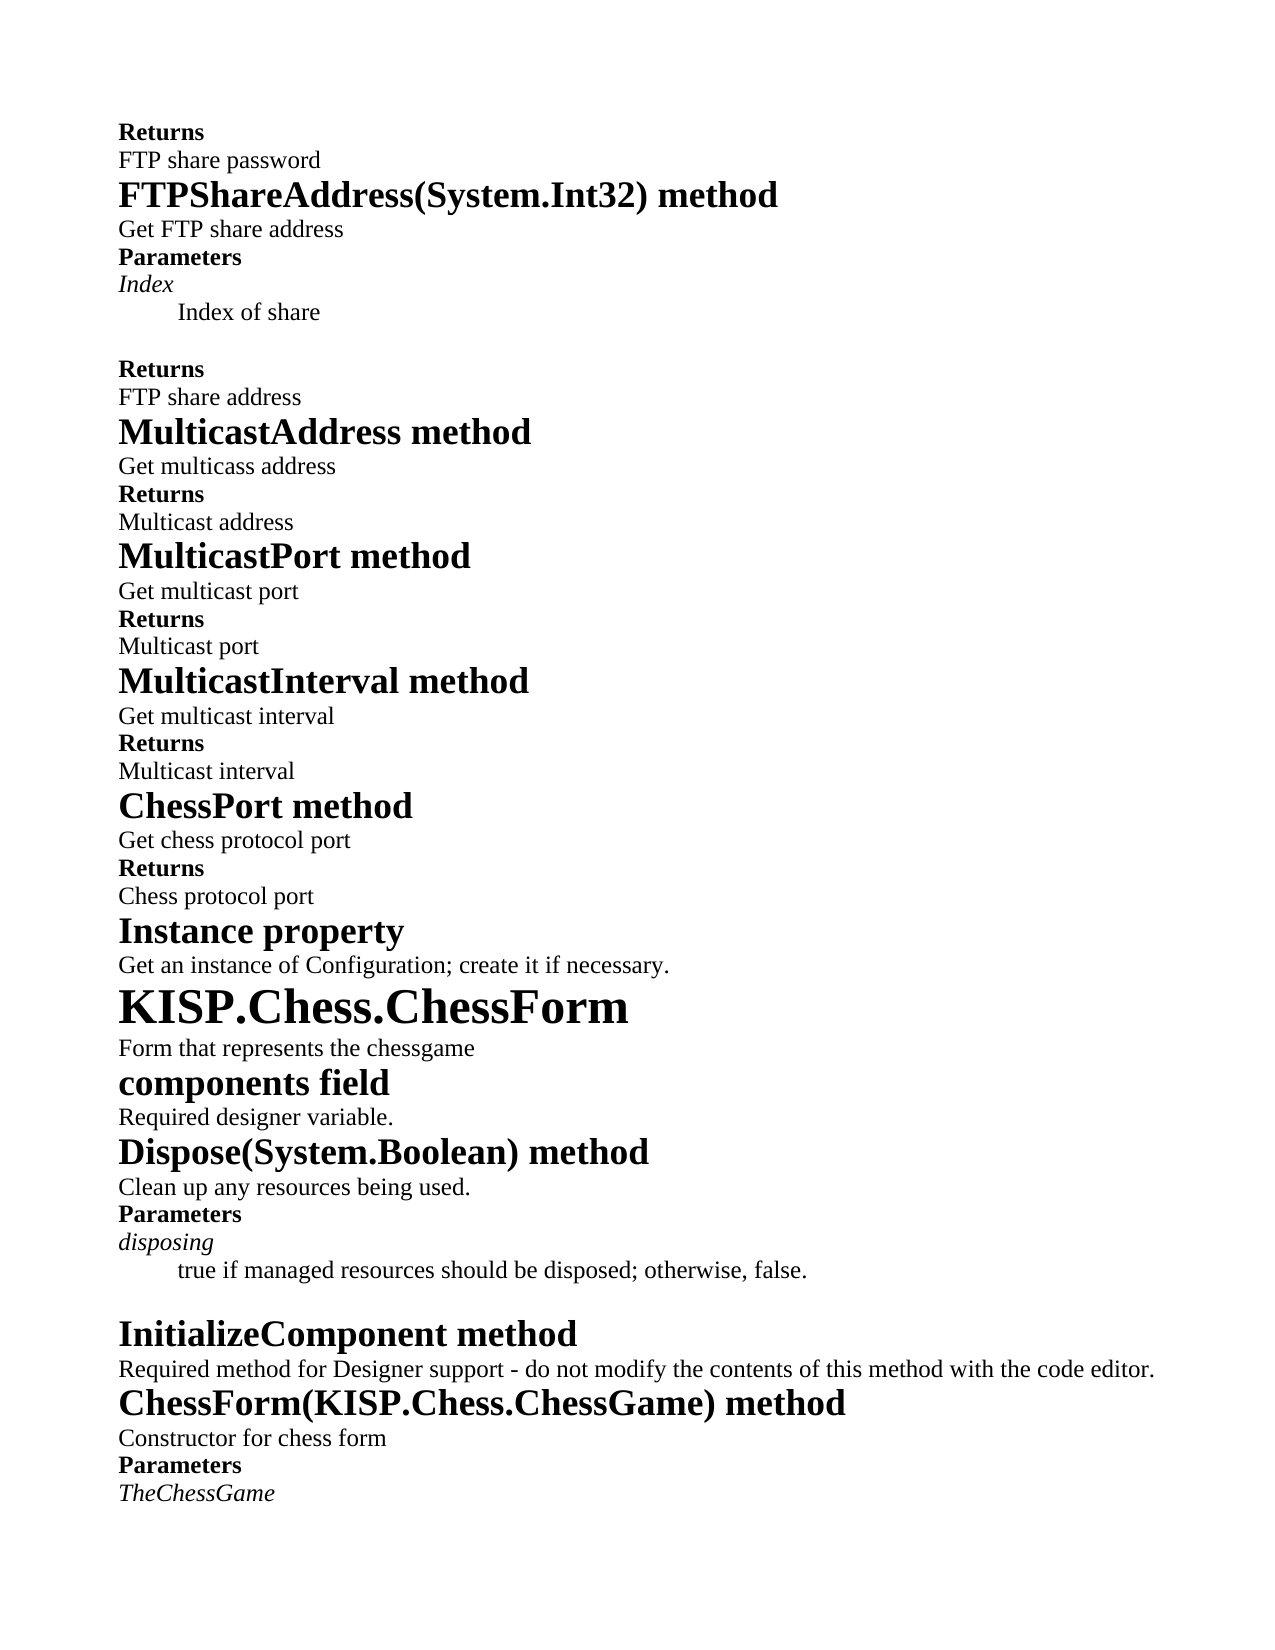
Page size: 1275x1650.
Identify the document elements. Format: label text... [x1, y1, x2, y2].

text FTP share password [118, 146, 1157, 173]
text Get chess protocol port [118, 826, 1157, 854]
text Multicast address [118, 508, 1157, 536]
list true if managed resources should be disposed; otherwise, false. [177, 1256, 1157, 1284]
list Index of share [177, 298, 1157, 326]
subtitle ChessPort method [118, 785, 1157, 826]
subtitle Parameters [118, 243, 1157, 271]
text Clean up any resources being used. [118, 1173, 1157, 1201]
text Multicast port [118, 632, 1157, 660]
subtitle Instance property [118, 909, 1157, 951]
subtitle Returns [118, 480, 1157, 508]
subtitle MulticastAddress method [118, 411, 1157, 452]
subtitle MulticastInterval method [118, 660, 1157, 702]
subtitle Returns [118, 355, 1157, 383]
subtitle ChessForm(KISP.Chess.ChessGame) method [118, 1382, 1157, 1424]
text Get FTP share address [118, 215, 1157, 243]
text Get multicast interval [118, 702, 1157, 729]
text Form that represents the chessgame [118, 1034, 1157, 1062]
text Get an instance of Configuration; create it if necessary. [118, 951, 1157, 979]
subtitle Returns [118, 729, 1157, 757]
subtitle Parameters [118, 1201, 1157, 1228]
text Multicast interval [118, 757, 1157, 785]
subtitle TheChessGame [118, 1479, 1157, 1507]
subtitle disposing [118, 1228, 1157, 1256]
subtitle Dispose(System.Boolean) method [118, 1131, 1157, 1173]
text FTP share address [118, 383, 1157, 411]
subtitle Parameters [118, 1452, 1157, 1479]
subtitle InitializeComponent method [118, 1313, 1157, 1355]
text Required method for Designer support - do not modify the contents of this method with the code editor. [118, 1355, 1157, 1382]
subtitle MulticastPort method [118, 536, 1157, 577]
text Chess protocol port [118, 882, 1157, 909]
text Required designer variable. [118, 1103, 1157, 1131]
subtitle Returns [118, 118, 1157, 146]
subtitle Index [118, 271, 1157, 298]
subtitle Returns [118, 854, 1157, 882]
subtitle FTPShareAddress(System.Int32) method [118, 173, 1157, 215]
text Get multicass address [118, 452, 1157, 480]
subtitle KISP.Chess.ChessForm [118, 979, 1157, 1034]
text Constructor for chess form [118, 1424, 1157, 1452]
subtitle components field [118, 1062, 1157, 1103]
subtitle Returns [118, 605, 1157, 632]
text Get multicast port [118, 577, 1157, 605]
